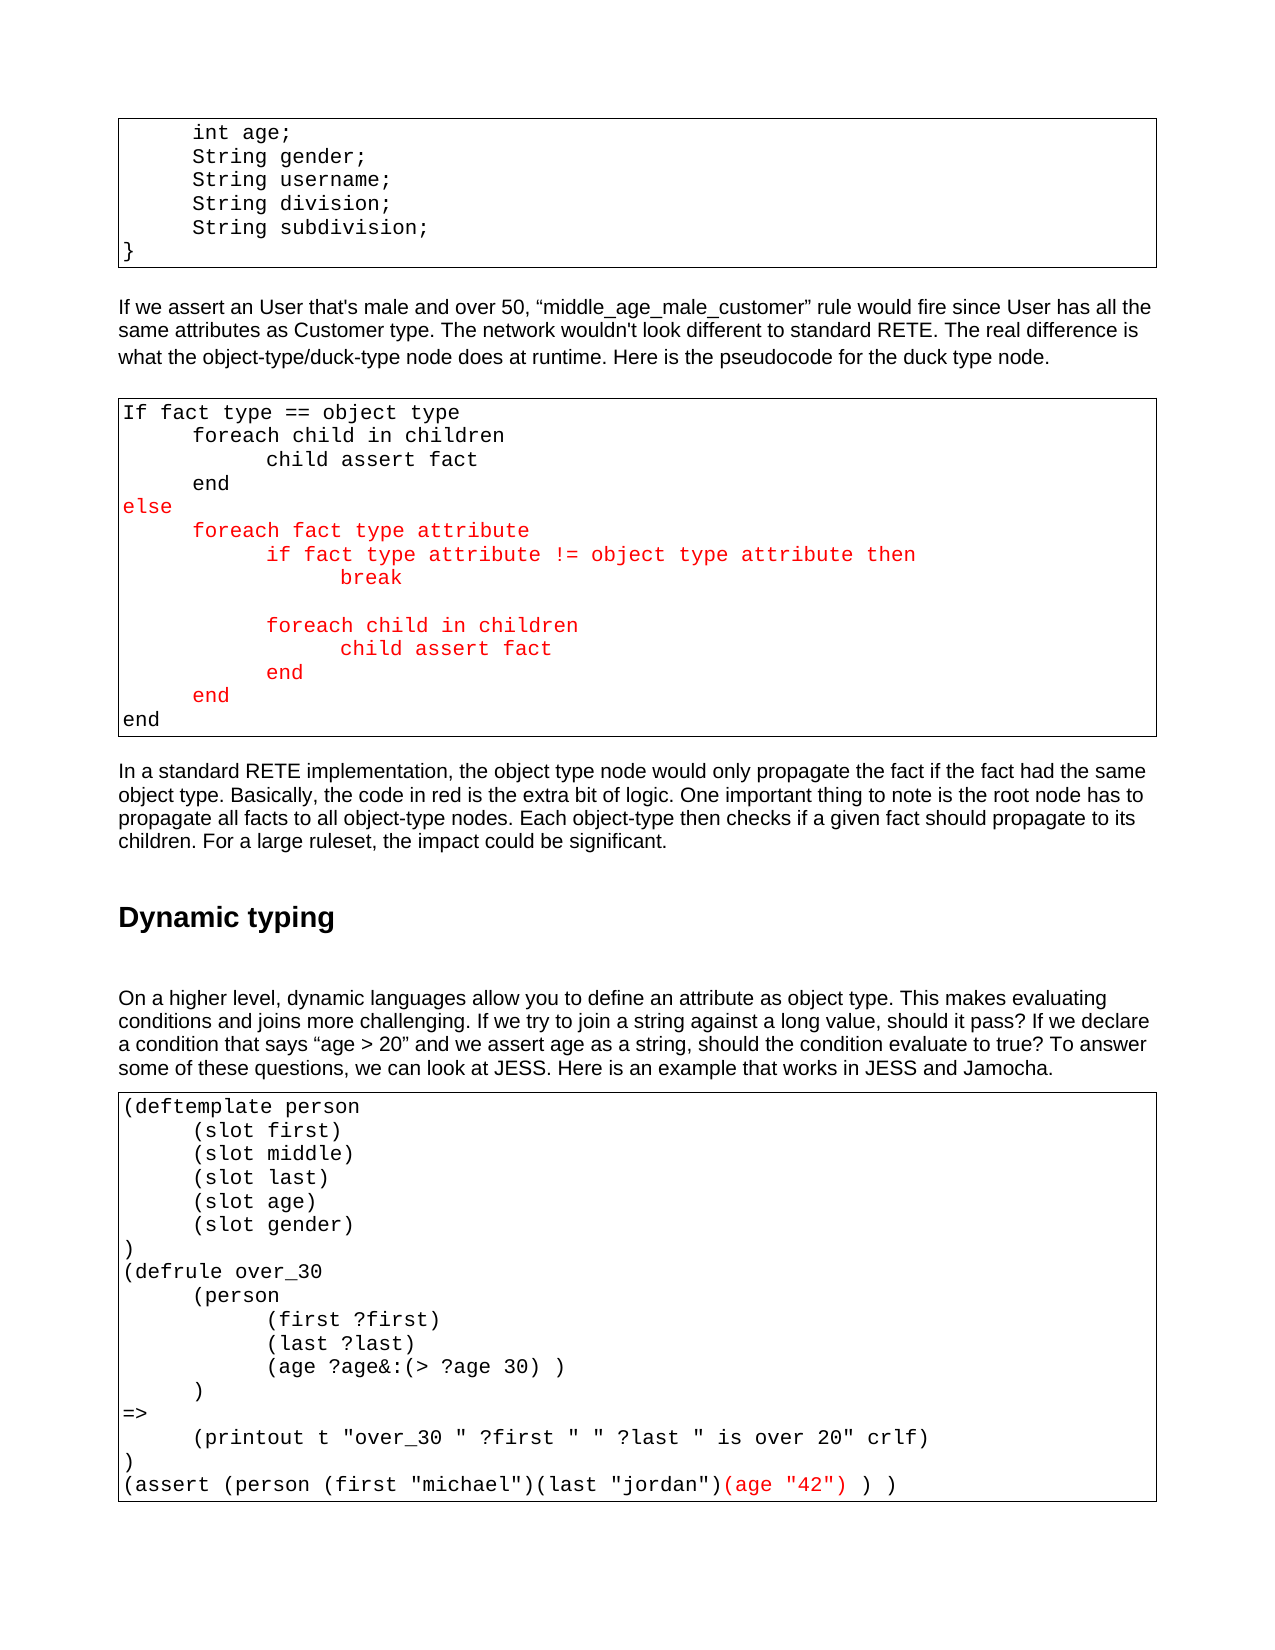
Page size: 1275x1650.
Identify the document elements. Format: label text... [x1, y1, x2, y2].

text If we assert an User that's male and over 50, “middle_age_male_customer” rule would fire since User has all the same attributes as Customer type. The network wouldn't look different to standard RETE. The real difference is what the object-type/duck-type node does at runtime. Here is the pseudocode for the duck type node. [118, 296, 1157, 370]
text On a higher level, dynamic languages allow you to define an attribute as object type. This makes evaluating conditions and joins more challenging. If we try to join a string against a long value, should it pass? If we declare a condition that says “age > 20” and we assert age as a string, should the condition evaluate to true? To answer some of these questions, we can look at JESS. Here is an example that works in JESS and Jamocha. [118, 987, 1157, 1079]
subtitle Dynamic typing [118, 901, 1157, 934]
text If fact type == object type foreach child in children child assert fact end else foreach fact type attribute if fact type attribute != object type attribute then break foreach child in children child assert fact end end end [119, 399, 1156, 736]
text int age; [119, 119, 1156, 142]
text String username; [119, 165, 1156, 189]
text String division; [119, 189, 1156, 213]
text String gender; [119, 142, 1156, 165]
text } [119, 236, 1156, 267]
text In a standard RETE implementation, the object type node would only propagate the fact if the fact had the same object type. Basically, the code in red is the extra bit of logic. One important thing to note is the root node has to propagate all facts to all object-type nodes. Each object-type then checks if a given fact should propagate to its children. For a large ruleset, the impact could be significant. [118, 760, 1157, 853]
text (deftemplate person (slot first) (slot middle) (slot last) (slot age) (slot gender) ) (defrule over_30 (person (first ?first) (last ?last) (age ?age&:(> ?age 30) ) ) => (printout t "over_30 " ?first " " ?last " is over 20" crlf) ) (assert (person (first "michael")(last "jordan")(age "42") ) ) [119, 1093, 1156, 1501]
text String subdivision; [119, 213, 1156, 236]
